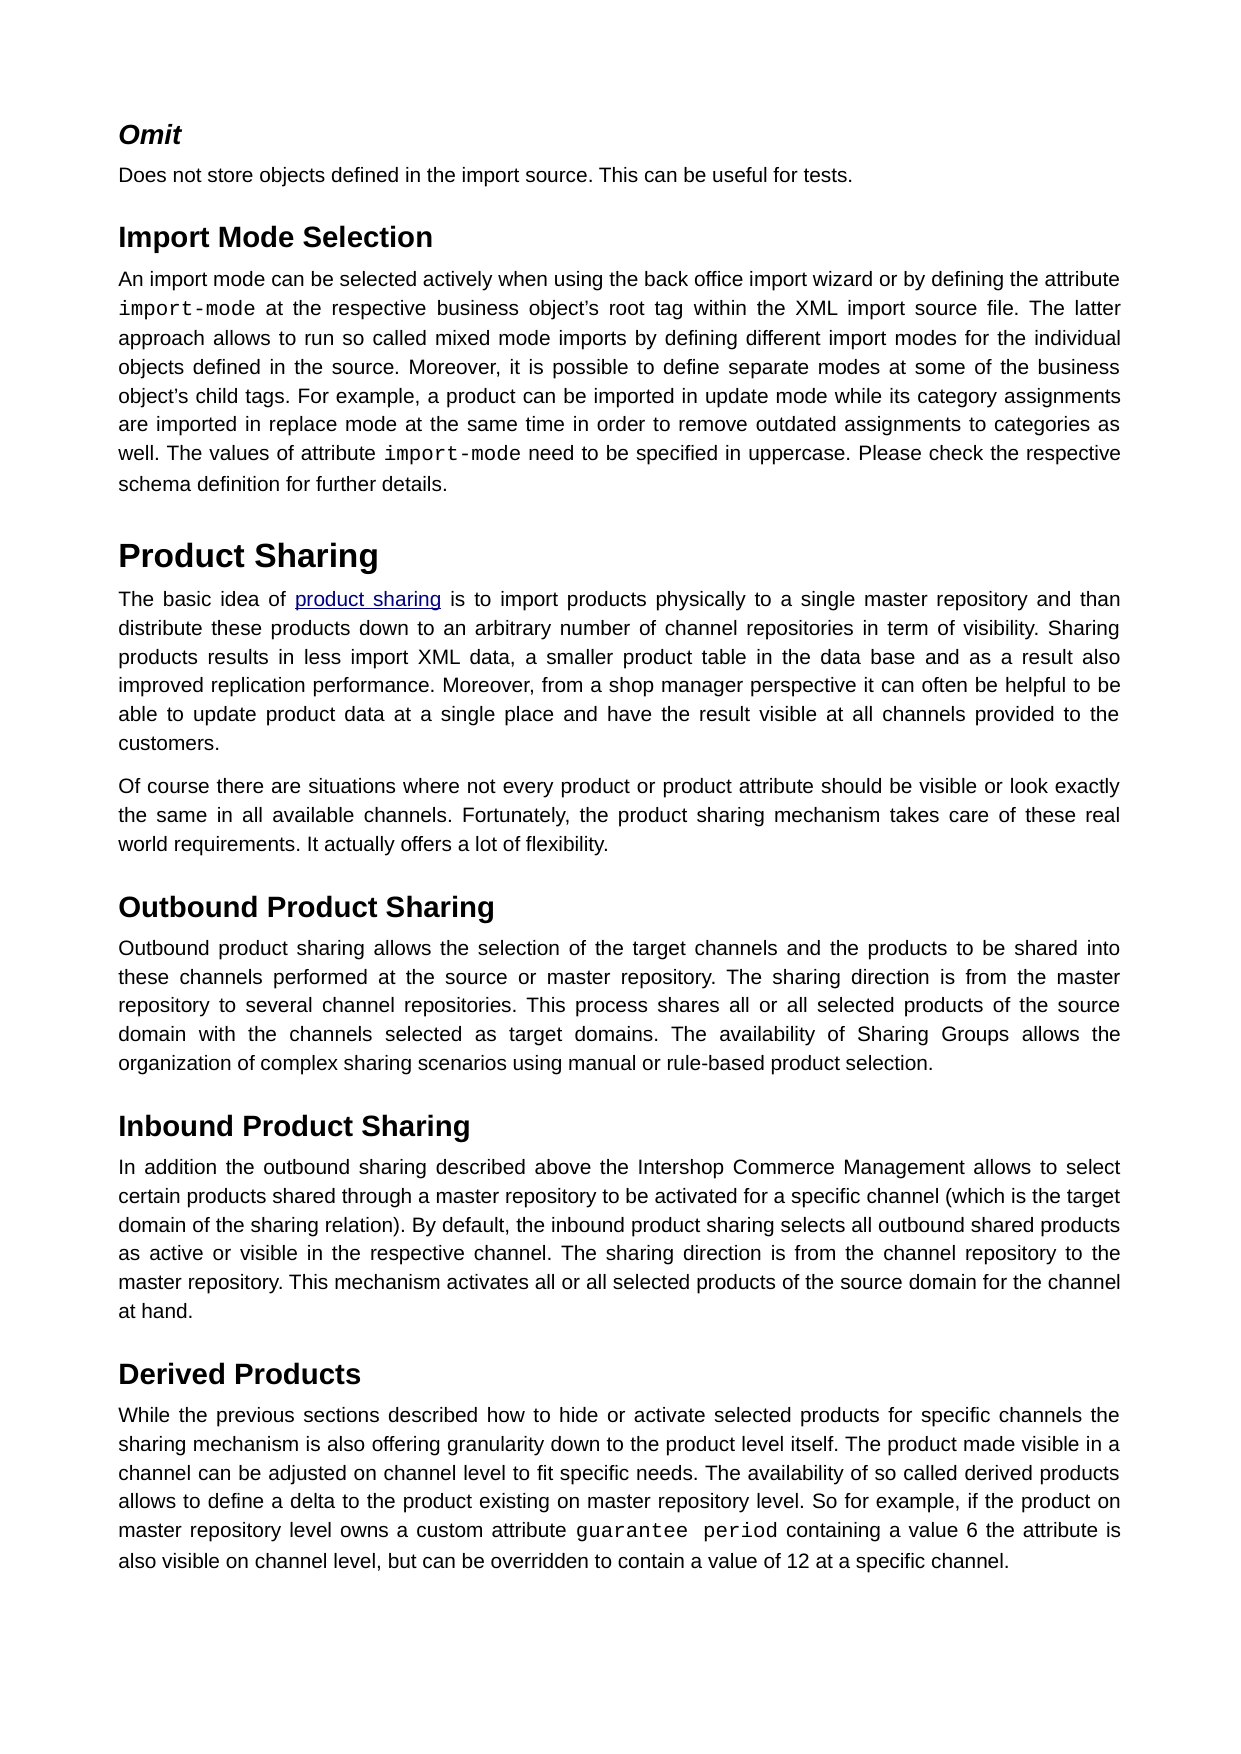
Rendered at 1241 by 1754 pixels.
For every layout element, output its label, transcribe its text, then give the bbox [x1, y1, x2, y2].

text While the previous sections described how to hide or activate selected products for specific channels the sharing mechanism is also offering granularity down to the product level itself. The product made visible in a channel can be adjusted on channel level to fit specific needs. The availability of so called derived products allows to define a delta to the product existing on master repository level. So for example, if the product on master repository level owns a custom attribute guarantee period containing a value 6 the attribute is also visible on channel level, but can be overridden to contain a value of 12 at a specific channel. [118, 1403, 1122, 1572]
subtitle Derived Products [118, 1357, 1122, 1390]
text The basic idea of product sharing is to import products physically to a single master repository and than distribute these products down to an arbitrary number of channel repositories in term of visibility. Sharing products results in less import XML data, a smaller product table in the data base and as a result also improved replication performance. Moreover, from a shop manager perspective it can often be helpful to be able to update product data at a single place and have the result visible at all channels provided to the customers. [118, 587, 1122, 755]
text Outbound product sharing allows the selection of the target channels and the products to be shared into these channels performed at the source or master repository. The sharing direction is from the master repository to several channel repositories. This process shares all or all selected products of the source domain with the channels selected as target domains. The availability of Sharing Groups allows the organization of complex sharing scenarios using manual or rule-based product selection. [118, 936, 1122, 1075]
subtitle Import Mode Selection [118, 220, 1122, 254]
text An import mode can be selected actively when using the back office import wizard or by defining the attribute import-mode at the respective business object’s root tag within the XML import source file. The latter approach allows to run so called mixed mode imports by defining different import modes for the individual objects defined in the source. Moreover, it is possible to define separate modes at some of the business object’s child tags. For example, a product can be imported in update mode while its category assignments are imported in replace mode at the same time in order to remove outdated assignments to categories as well. The values of attribute import-mode need to be specified in uppercase. Please check the respective schema definition for further details. [118, 267, 1122, 496]
subtitle Inbound Product Sharing [118, 1109, 1122, 1142]
text Of course there are situations where not every product or product attribute should be visible or look exactly the same in all available channels. Fortunately, the product sharing mechanism takes care of these real world requirements. It actually offers a lot of flexibility. [118, 774, 1122, 856]
subtitle Outbound Product Sharing [118, 889, 1122, 923]
text In addition the outbound sharing described above the Intershop Commerce Management allows to select certain products shared through a master repository to be activated for a specific channel (which is the target domain of the sharing relation). By default, the inbound product sharing selects all outbound shared products as active or visible in the respective channel. The sharing direction is from the channel repository to the master repository. This mechanism activates all or all selected products of the source domain for the channel at hand. [118, 1155, 1122, 1323]
text Does not store objects defined in the import source. This can be useful for tests. [118, 162, 1122, 186]
subtitle Product Sharing [118, 536, 1122, 574]
subtitle Omit [118, 118, 1122, 150]
